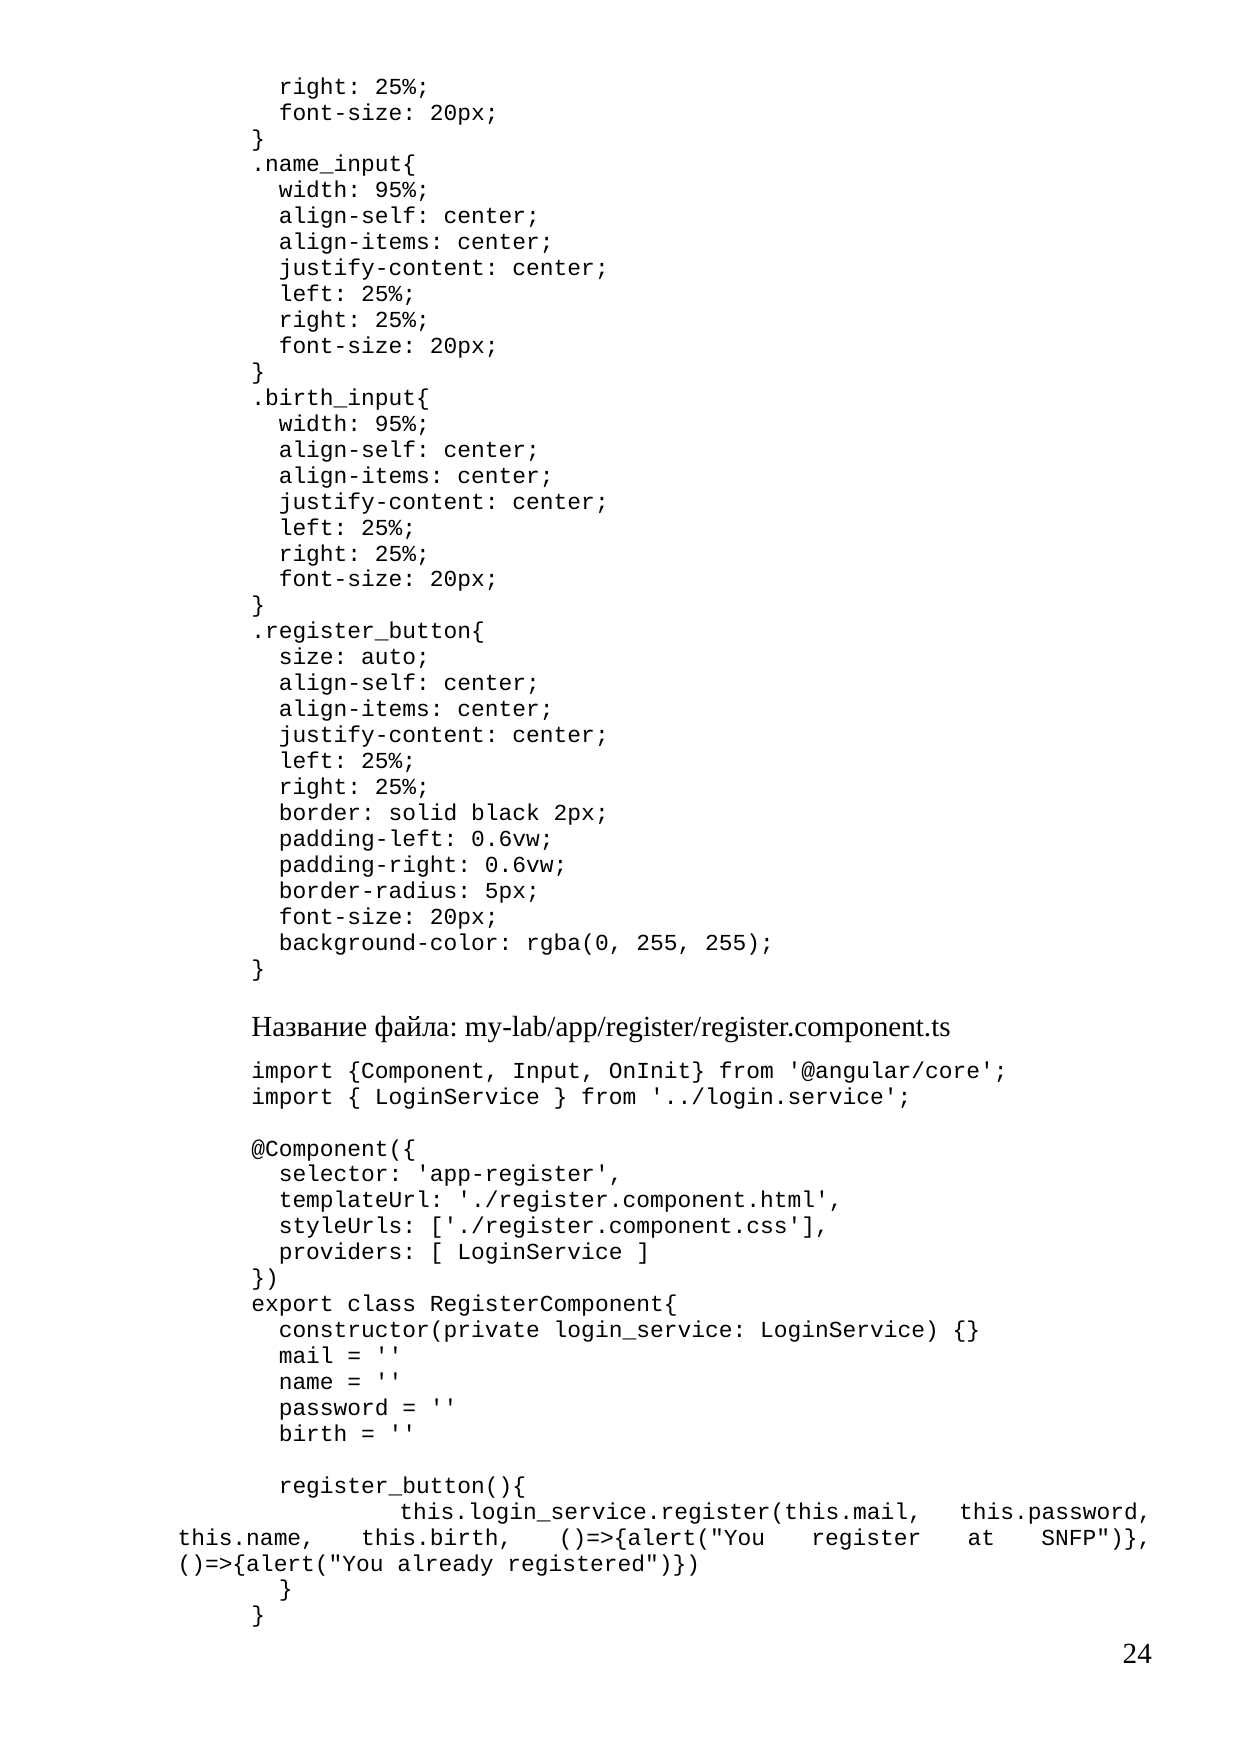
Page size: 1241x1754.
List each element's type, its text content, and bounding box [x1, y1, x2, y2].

text export class RegisterComponent{ [177, 1292, 1152, 1318]
text justify-content: center; [177, 490, 1152, 516]
text import {Component, Input, OnInit} from '@angular/core'; [177, 1059, 1152, 1085]
text mail = '' [177, 1344, 1152, 1370]
text styleUrls: ['./register.component.css'], [177, 1215, 1152, 1241]
text templateUrl: './register.component.html', [177, 1189, 1152, 1215]
text } [177, 1604, 1152, 1630]
text providers: [ LoginService ] [177, 1241, 1152, 1267]
text right: 25%; [177, 775, 1152, 801]
text right: 25%; [177, 542, 1152, 568]
text name = '' [177, 1370, 1152, 1396]
text align-items: center; [177, 231, 1152, 257]
text font-size: 20px; [177, 101, 1152, 127]
text left: 25%; [177, 516, 1152, 542]
text @Component({ [177, 1137, 1152, 1163]
text import { LoginService } from '../login.service'; [177, 1085, 1152, 1111]
text } [177, 1578, 1152, 1604]
text } [177, 127, 1152, 153]
text .birth_input{ [177, 386, 1152, 412]
text right: 25%; [177, 75, 1152, 101]
text .register_button{ [177, 620, 1152, 646]
text width: 95%; [177, 179, 1152, 205]
text justify-content: center; [177, 723, 1152, 749]
text Название файла: my-lab/app/register/register.component.ts [177, 1009, 1152, 1042]
text register_button(){ [177, 1474, 1152, 1500]
text font-size: 20px; [177, 905, 1152, 931]
text size: auto; [177, 646, 1152, 672]
text border-radius: 5px; [177, 879, 1152, 905]
text }) [177, 1267, 1152, 1292]
text left: 25%; [177, 282, 1152, 308]
text } [177, 360, 1152, 386]
text font-size: 20px; [177, 334, 1152, 360]
text right: 25%; [177, 308, 1152, 334]
text font-size: 20px; [177, 568, 1152, 594]
text align-items: center; [177, 464, 1152, 490]
text } [177, 594, 1152, 620]
text birth = '' [177, 1422, 1152, 1448]
text selector: 'app-register', [177, 1163, 1152, 1189]
text background-color: rgba(0, 255, 255); [177, 931, 1152, 957]
text border: solid black 2px; [177, 801, 1152, 827]
text } [177, 957, 1152, 983]
text align-self: center; [177, 438, 1152, 464]
text align-self: center; [177, 672, 1152, 697]
text constructor(private login_service: LoginService) {} [177, 1318, 1152, 1344]
text align-self: center; [177, 205, 1152, 231]
text padding-right: 0.6vw; [177, 853, 1152, 879]
text justify-content: center; [177, 257, 1152, 282]
text align-items: center; [177, 697, 1152, 723]
text password = '' [177, 1396, 1152, 1422]
text this.login_service.register(this.mail, this.password, this.name, this.birth, ()=>{alert("You register at SNFP")}, ()=>{alert("You already registered")}) [177, 1500, 1152, 1578]
text .name_input{ [177, 153, 1152, 179]
text left: 25%; [177, 749, 1152, 775]
text width: 95%; [177, 412, 1152, 438]
text padding-left: 0.6vw; [177, 827, 1152, 853]
